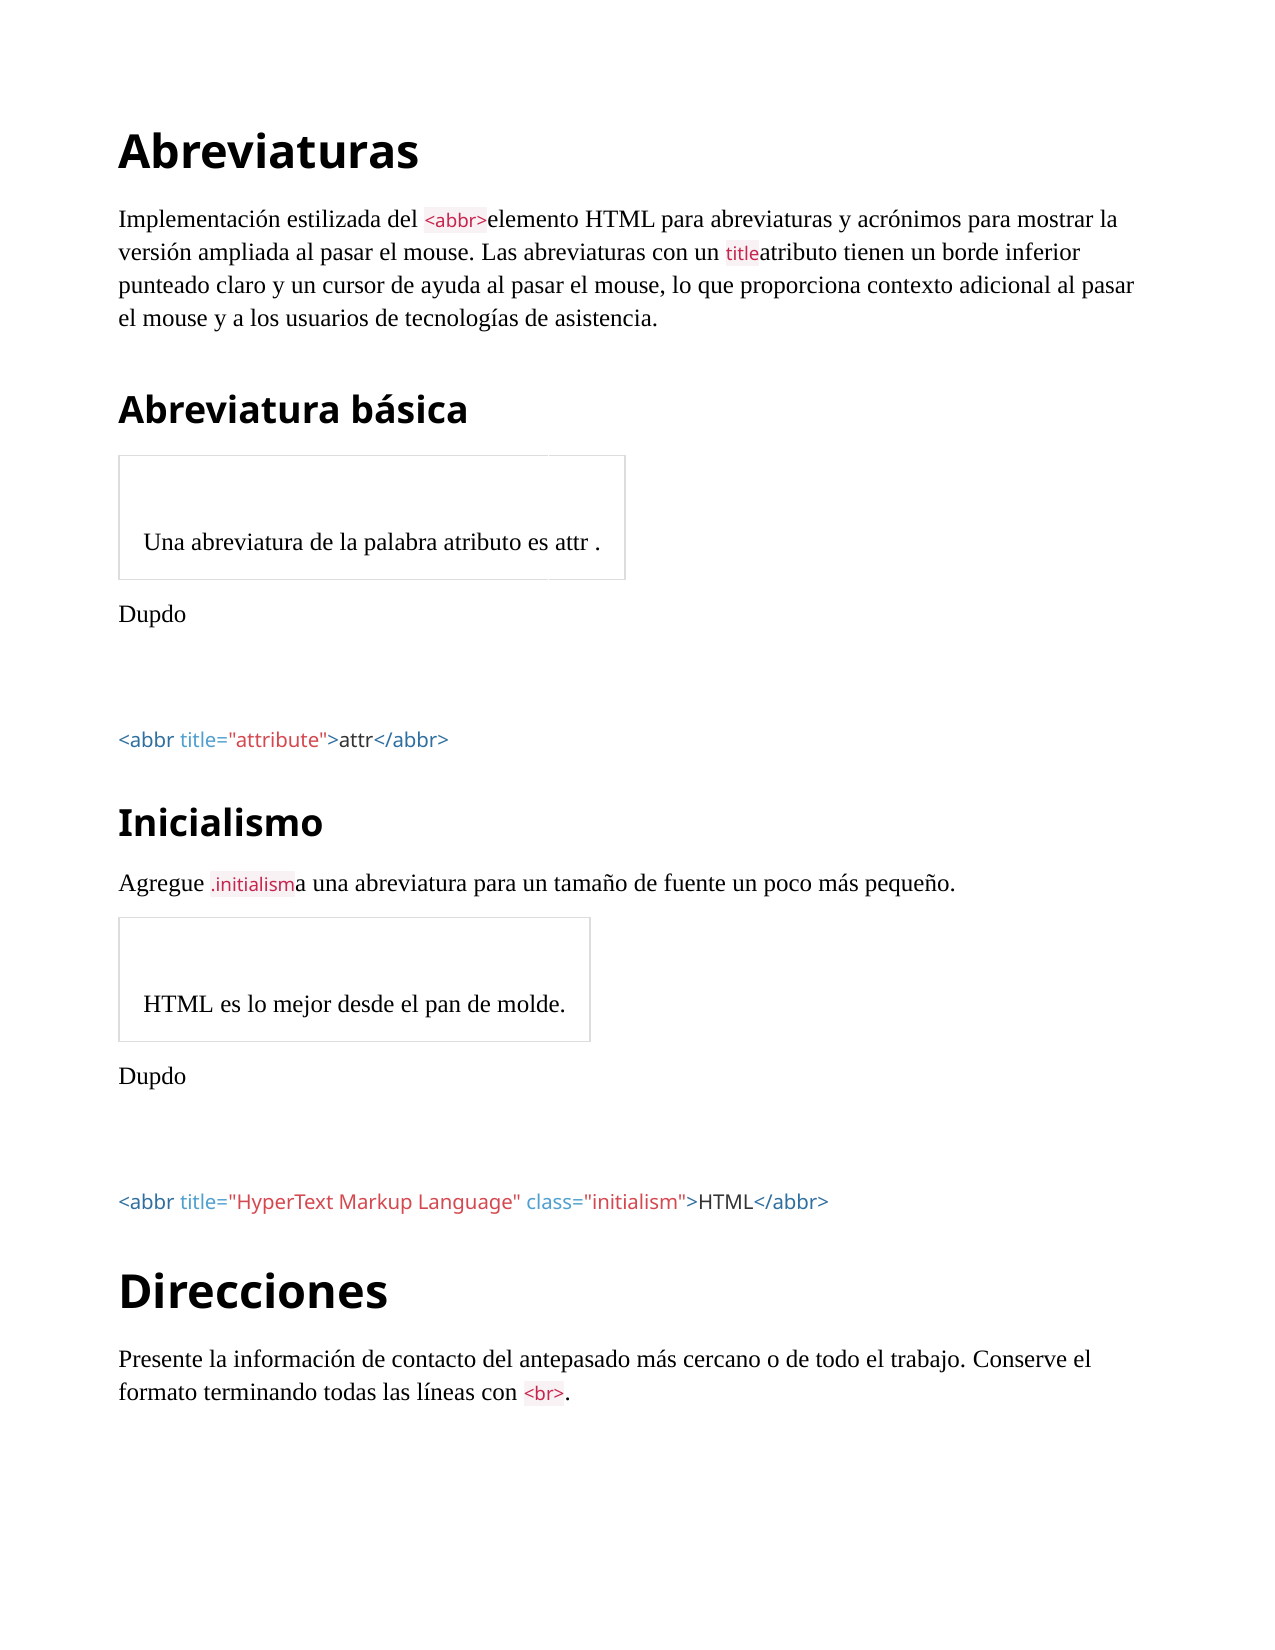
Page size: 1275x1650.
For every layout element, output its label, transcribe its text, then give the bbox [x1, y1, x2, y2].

text <abbr title="HyperText Markup Language" class="initialism">HTML</abbr> [118, 1188, 1157, 1216]
text Presente la información de contacto del antepasado más cercano o de todo el trabajo. Conserve el formato terminando todas las líneas con <br>. [118, 1344, 1157, 1406]
text Dupdo [118, 599, 1157, 628]
text Dupdo [118, 1061, 1157, 1090]
text [591, 917, 1157, 1042]
subtitle Direcciones [118, 1258, 1157, 1322]
text Implementación estilizada del <abbr>elemento HTML para abreviaturas y acrónimos para mostrar la versión ampliada al pasar el mouse. Las abreviaturas con un titleatributo tienen un borde inferior punteado claro y un cursor de ayuda al pasar el mouse, lo que proporciona contexto adicional al pasar el mouse y a los usuarios de tecnologías de asistencia. [118, 204, 1157, 332]
subtitle Inicialismo [118, 796, 1157, 847]
text Una abreviatura de la palabra atributo es attr . [120, 456, 624, 579]
text HTML es lo mejor desde el pan de molde. [120, 918, 589, 1041]
text <abbr title="attribute">attr</abbr> [118, 726, 1157, 753]
subtitle Abreviatura básica [118, 383, 1157, 434]
text [626, 455, 1157, 580]
text Agregue .initialisma una abreviatura para un tamaño de fuente un poco más pequeño. [118, 868, 1157, 897]
subtitle Abreviaturas [118, 118, 1157, 182]
